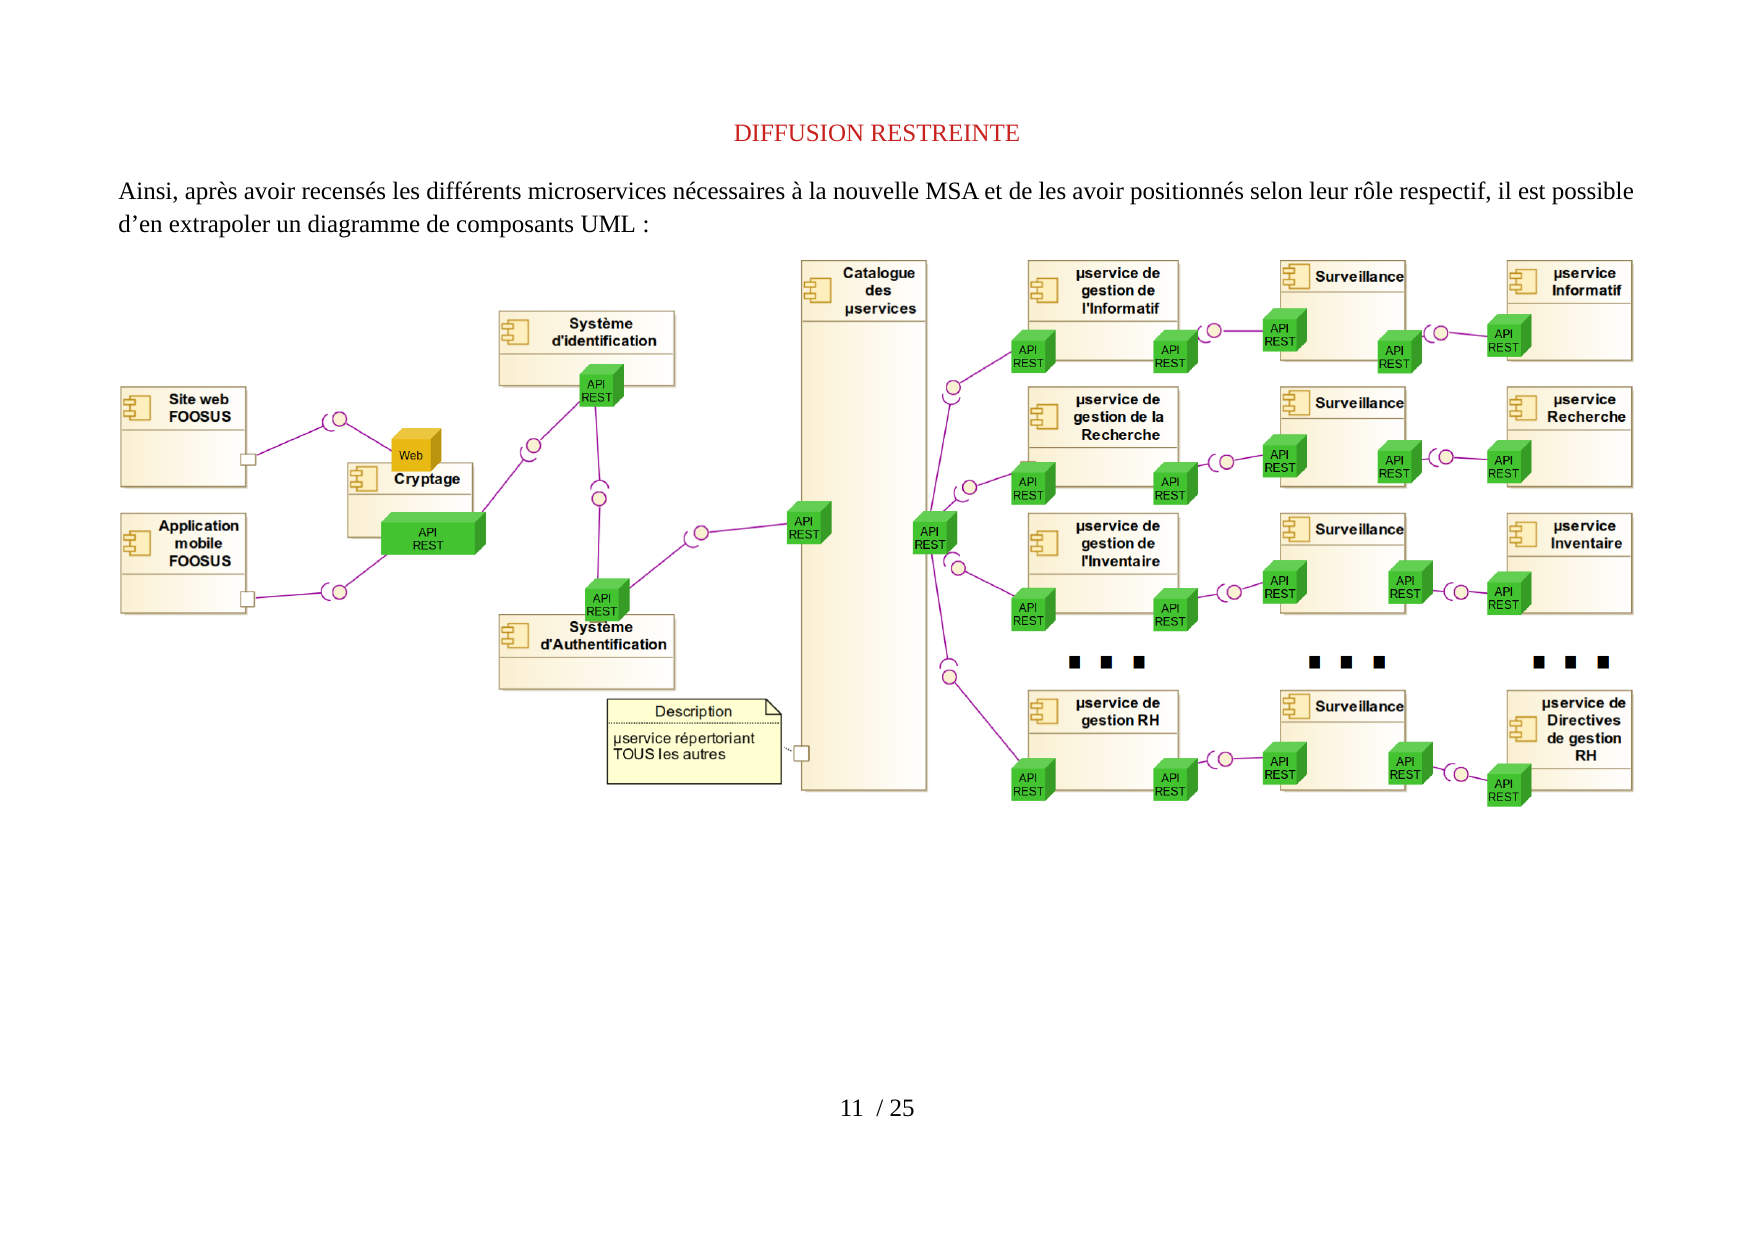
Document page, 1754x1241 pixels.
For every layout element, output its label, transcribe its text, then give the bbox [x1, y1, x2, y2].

text Ainsi, après avoir recensés les différents microservices nécessaires à la nouvelle MSA et de les avoir positionnés selon leur rôle respectif, il est possible d’en extrapoler un diagramme de composants UML : [118, 176, 1636, 238]
picture [118, 257, 1636, 811]
